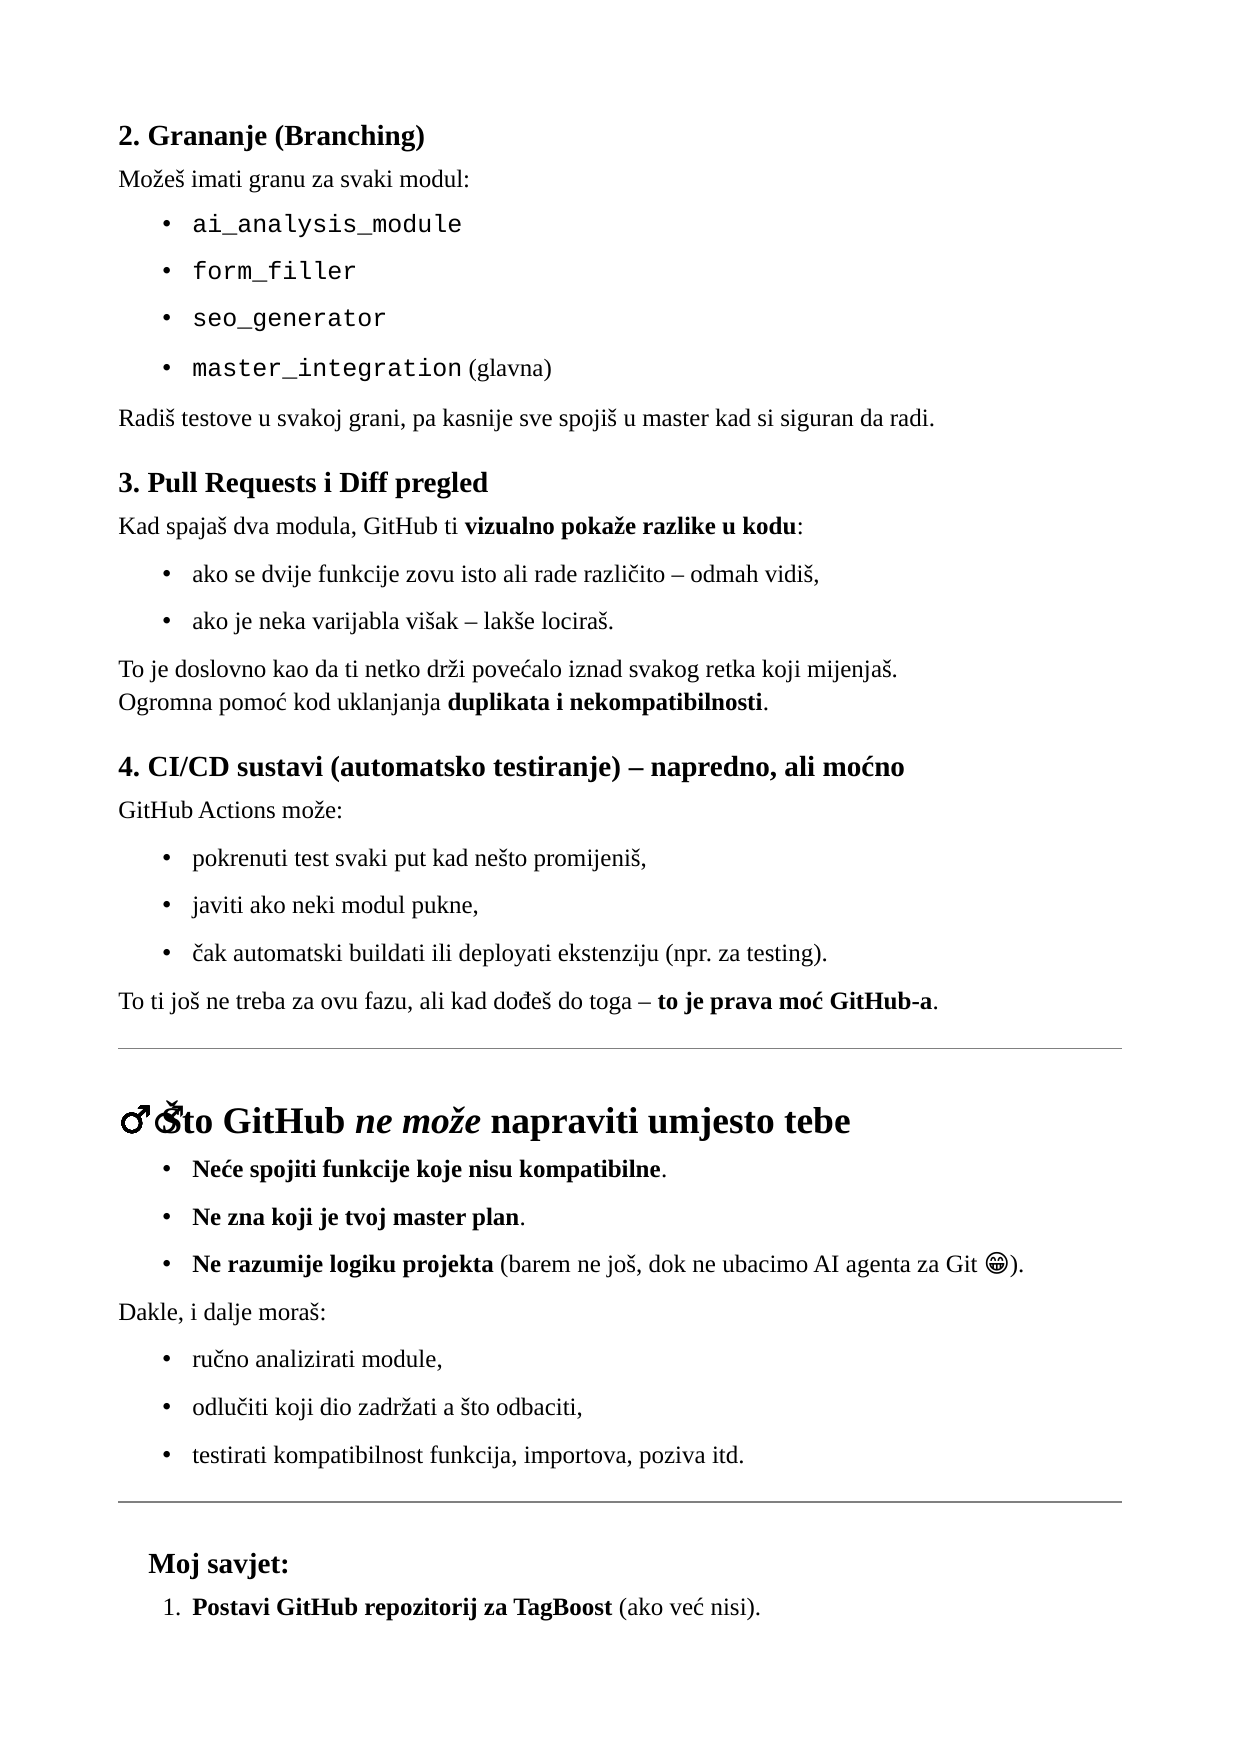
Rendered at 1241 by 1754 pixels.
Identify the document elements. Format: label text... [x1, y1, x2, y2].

list čak automatski buildati ili deployati ekstenziju (npr. za testing). [162, 938, 1122, 967]
list seo_generator [162, 306, 1122, 334]
list odlučiti koji dio zadržati a što odbaciti, [162, 1392, 1122, 1421]
list javiti ako neki modul pukne, [162, 891, 1122, 919]
list Ne razumije logiku projekta (barem ne još, dok ne ubacimo AI agenta za Git 😁). [162, 1249, 1122, 1278]
text Radiš testove u svakoj grani, pa kasnije sve spojiš u master kad si siguran da radi. [118, 403, 1122, 432]
list ako je neka varijabla višak – lakše lociraš. [162, 606, 1122, 635]
list pokrenuti test svaki put kad nešto promijeniš, [162, 843, 1122, 872]
subtitle 3. Pull Requests i Diff pregled [118, 465, 1122, 499]
list Ne zna koji je tvoj master plan. [162, 1202, 1122, 1230]
text Dakle, i dalje moraš: [118, 1297, 1122, 1326]
list ručno analizirati module, [162, 1344, 1122, 1373]
subtitle 4. CI/CD sustavi (automatsko testiranje) – napredno, ali moćno [118, 749, 1122, 783]
list master_integration (glavna) [162, 353, 1122, 384]
list form_filler [162, 259, 1122, 287]
text To je doslovno kao da ti netko drži povećalo iznad svakog retka koji mijenjaš. Ogromna pomoć kod uklanjanja duplikata i nekompatibilnosti. [118, 654, 1122, 716]
list Neće spojiti funkcije koje nisu kompatibilne. [162, 1154, 1122, 1183]
list testirati kompatibilnost funkcija, importova, poziva itd. [162, 1440, 1122, 1468]
list ai_analysis_module [162, 212, 1122, 240]
subtitle 🤷‍♂️ Što GitHub ne može napraviti umjesto tebe [118, 1098, 1122, 1142]
text GitHub Actions može: [118, 795, 1122, 824]
text Kad spajaš dva modula, GitHub ti vizualno pokaže razlike u kodu: [118, 511, 1122, 540]
subtitle ✅ Moj savjet: [118, 1546, 1122, 1580]
text Možeš imati granu za svaki modul: [118, 164, 1122, 193]
subtitle 2. Grananje (Branching) [118, 118, 1122, 152]
list Postavi GitHub repozitorij za TagBoost (ako već nisi). [162, 1592, 1122, 1621]
text To ti još ne treba za ovu fazu, ali kad dođeš do toga – to je prava moć GitHub-a. [118, 986, 1122, 1014]
list ako se dvije funkcije zovu isto ali rade različito – odmah vidiš, [162, 559, 1122, 588]
